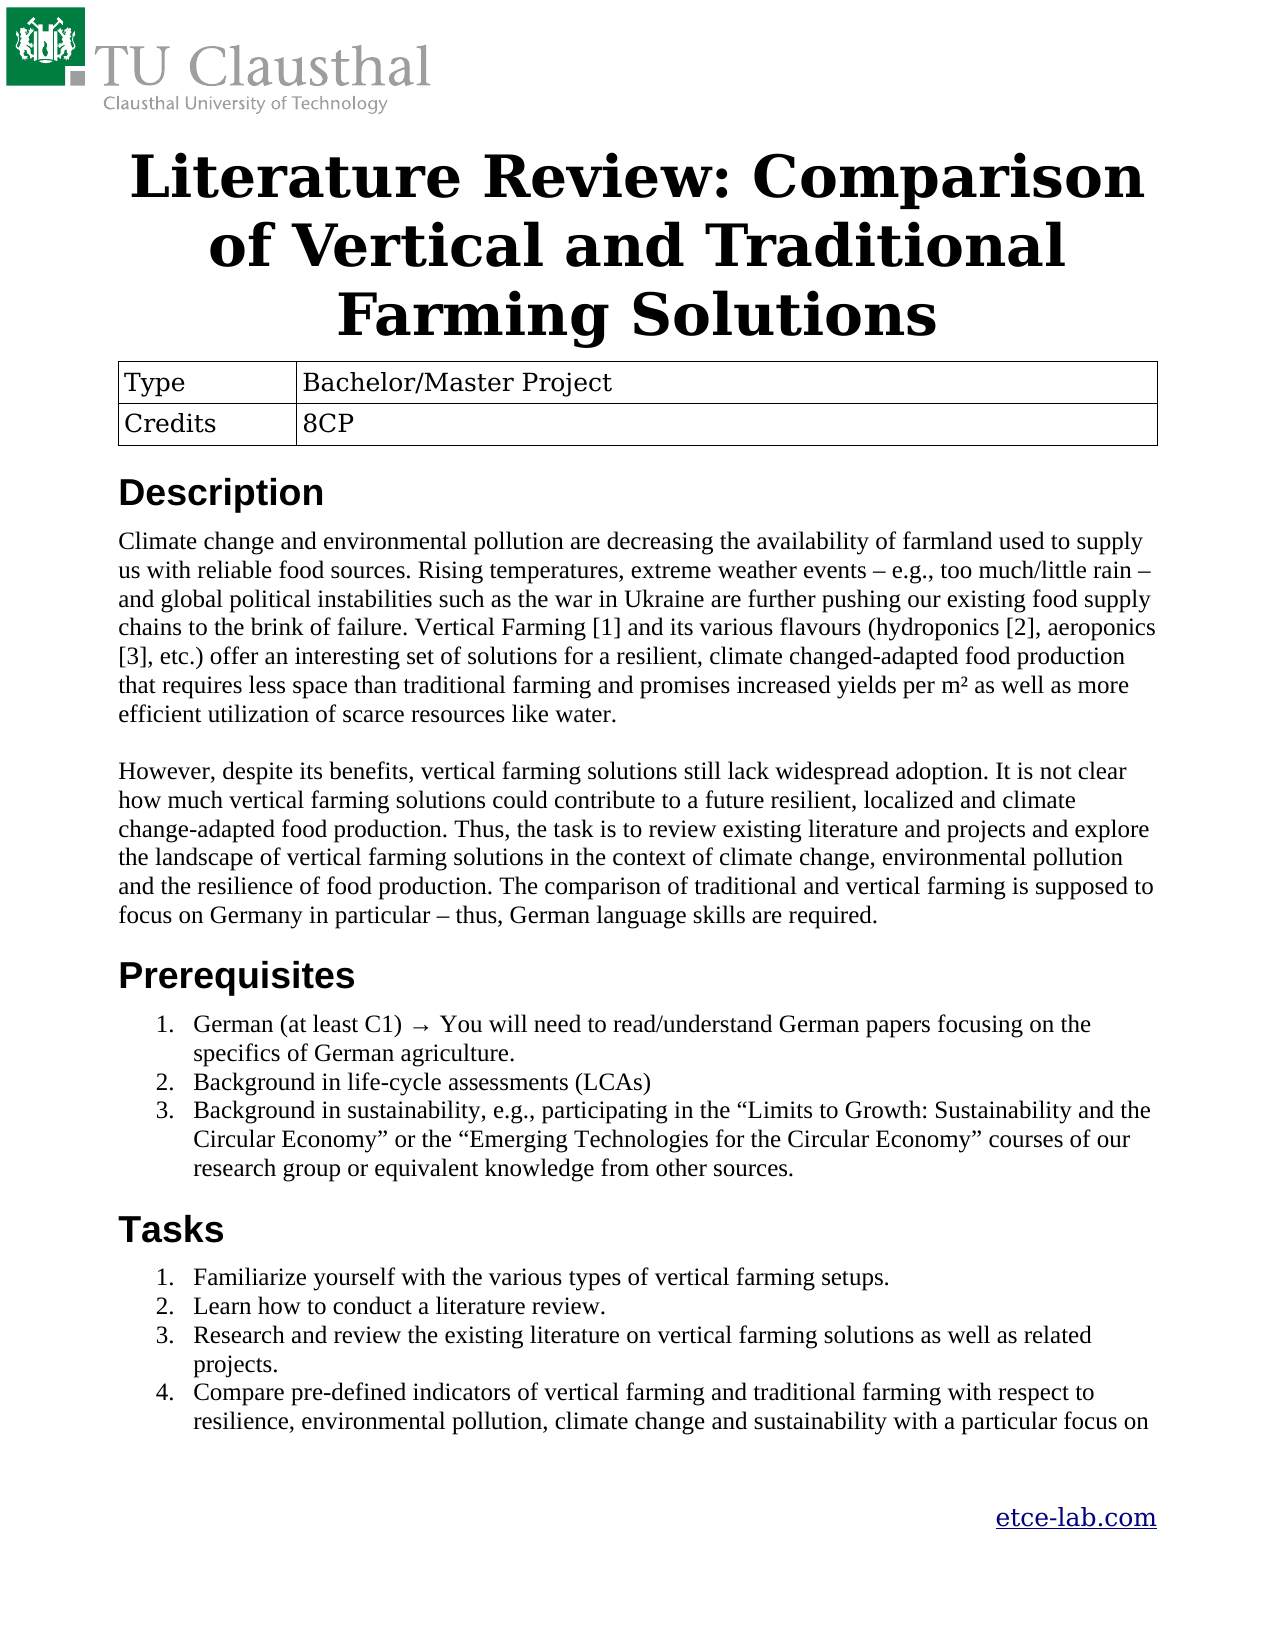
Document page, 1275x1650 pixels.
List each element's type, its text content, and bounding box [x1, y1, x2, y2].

text Climate change and environmental pollution are decreasing the availability of farmland used to supply us with reliable food sources. Rising temperatures, extreme weather events – e.g., too much/little rain – and global political instabilities such as the war in Ukraine are further pushing our existing food supply chains to the brink of failure. Vertical Farming [1] and its various flavours (hydroponics [2], aeroponics [3], etc.) offer an interesting set of solutions for a resilient, climate changed-adapted food production that requires less space than traditional farming and promises increased yields per m² as well as more efficient utilization of scarce resources like water. [118, 526, 1157, 727]
list Background in sustainability, e.g., participating in the “Limits to Growth: Sustainability and the Circular Economy” or the “Emerging Technologies for the Circular Economy” courses of our research group or equivalent knowledge from other sources. [156, 1096, 1157, 1182]
list Familiarize yourself with the various types of vertical farming setups. [156, 1262, 1157, 1291]
table_cell 8CP [297, 404, 1157, 444]
list Background in life-cycle assessments (LCAs) [156, 1067, 1157, 1096]
list German (at least C1) → You will need to read/understand German papers focusing on the specifics of German agriculture. [156, 1009, 1157, 1067]
title Literature Review: Comparison of Vertical and Traditional Farming Solutions [118, 143, 1157, 349]
subtitle Description [118, 471, 1157, 514]
list Learn how to conduct a literature review. [156, 1291, 1157, 1320]
subtitle Tasks [118, 1207, 1157, 1250]
table_cell Credits [119, 404, 296, 444]
subtitle Prerequisites [118, 954, 1157, 997]
text However, despite its benefits, vertical farming solutions still lack widespread adoption. It is not clear how much vertical farming solutions could contribute to a future resilient, localized and climate change-adapted food production. Thus, the task is to review existing literature and projects and explore the landscape of vertical farming solutions in the context of climate change, environmental pollution and the resilience of food production. The comparison of traditional and vertical farming is supposed to focus on Germany in particular – thus, German language skills are required. [118, 756, 1157, 929]
list Research and review the existing literature on vertical farming solutions as well as related projects. [156, 1320, 1157, 1377]
table_header Type [119, 362, 296, 403]
table_header Bachelor/Master Project [297, 362, 1157, 403]
list Compare pre-defined indicators of vertical farming and traditional farming with respect to resilience, environmental pollution, climate change and sustainability with a particular focus on [156, 1377, 1157, 1435]
